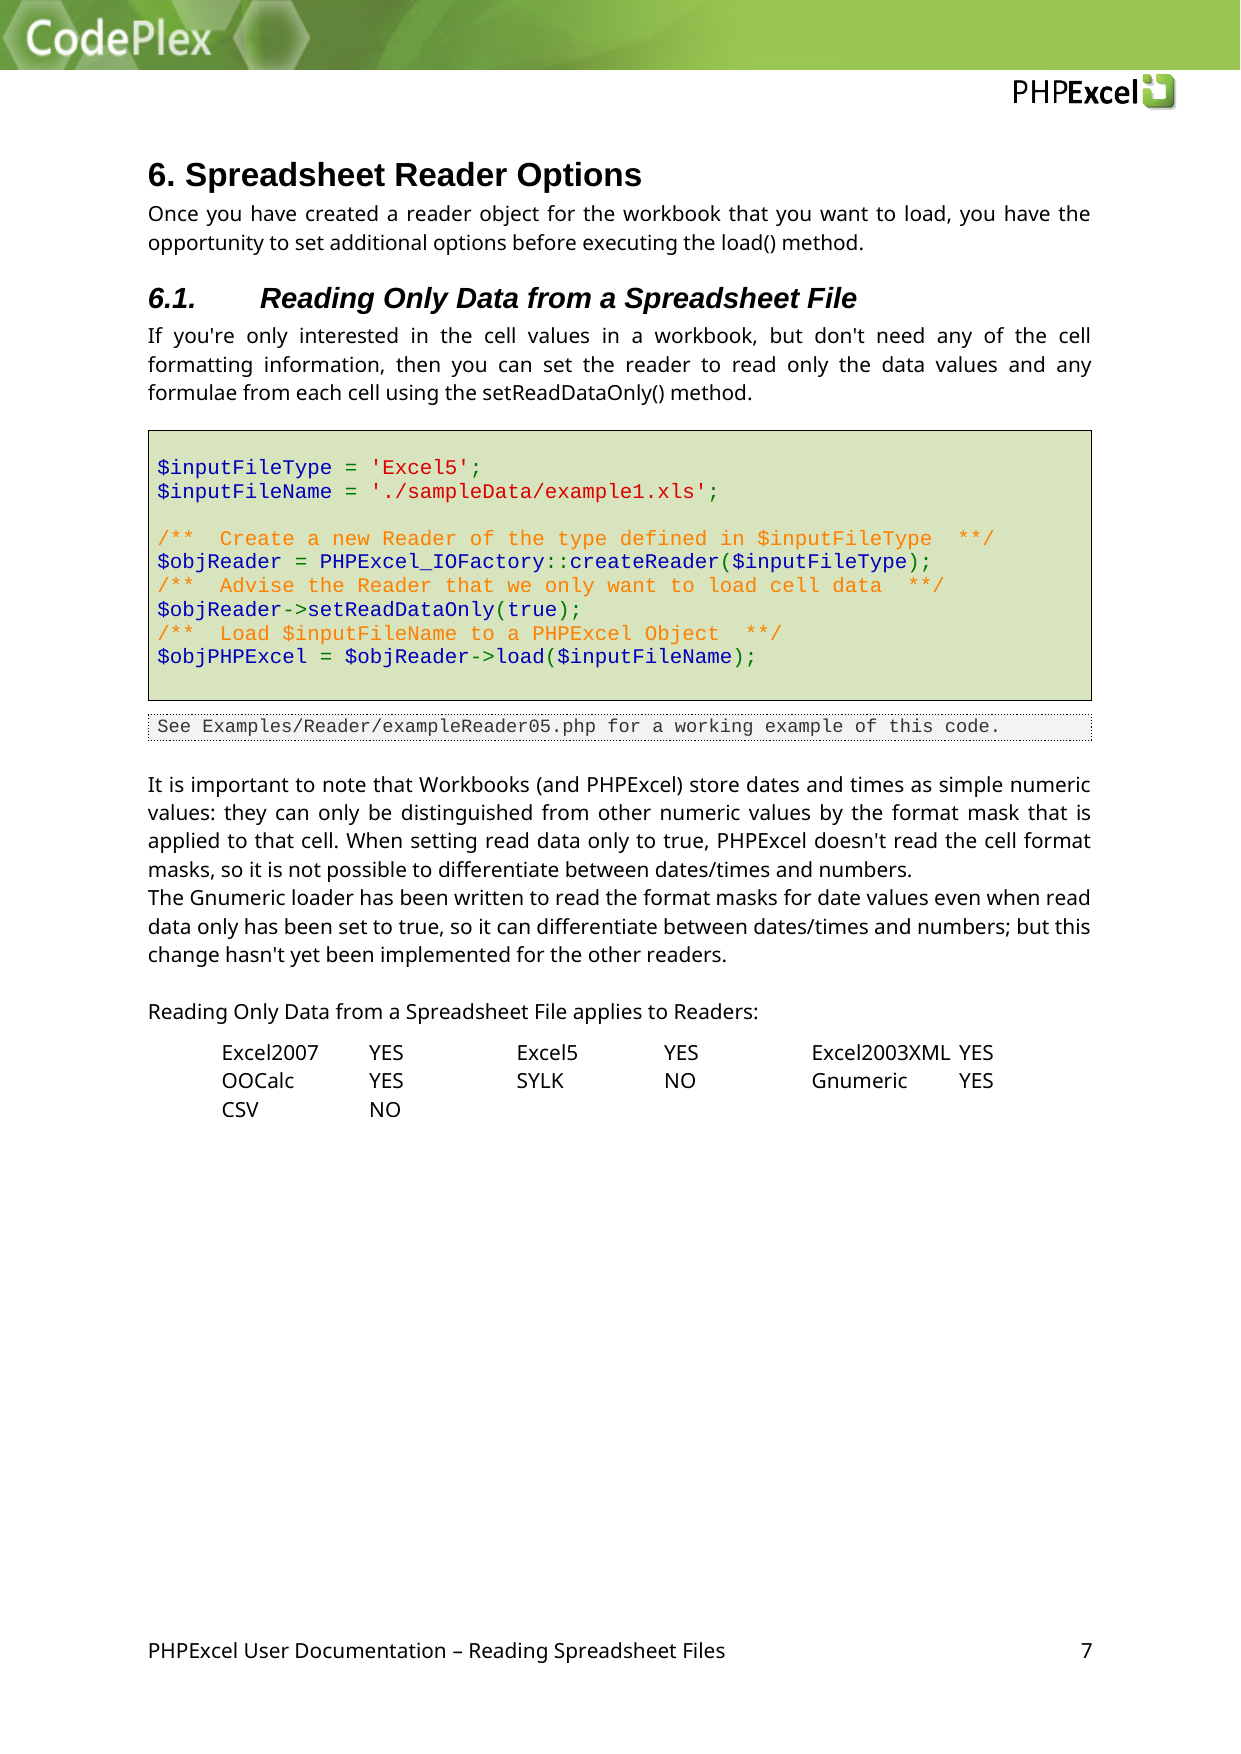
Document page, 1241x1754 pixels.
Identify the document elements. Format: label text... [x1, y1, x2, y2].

text See Examples/Reader/exampleReader05.php for a working example of this code. [148, 714, 1092, 741]
text If you're only interested in the cell values in a workbook, but don't need any of the cell formatting information, then you can set the reader to read only the data values and any formulae from each cell using the setReadDataOnly() method. [148, 321, 1092, 407]
subtitle Spreadsheet Reader Options [148, 155, 1092, 193]
text CSV NO [148, 1095, 1092, 1123]
text It is important to note that Workbooks (and PHPExcel) store dates and times as simple numeric values: they can only be distinguished from other numeric values by the format mask that is applied to that cell. When setting read data only to true, PHPExcel doesn't read the cell format masks, so it is not possible to differentiate between dates/times and numbers. [148, 770, 1092, 883]
text The Gnumeric loader has been written to read the format masks for date values even when read data only has been set to true, so it can differentiate between dates/times and numbers; but this change hasn't yet been implemented for the other readers. [148, 883, 1092, 969]
text $inputFileType = 'Excel5'; $inputFileName = './sampleData/example1.xls'; /** Create a new Reader of the type defined in $inputFileType **/ $objReader = PHPExcel_IOFactory::createReader($inputFileType); /** Advise the Reader that we only want to load cell data **/ $objReader->setReadDataOnly(true); /** Load $inputFileName to a PHPExcel Object **/ $objPHPExcel = $objReader->load($inputFileName); [149, 431, 1091, 700]
subtitle Reading Only Data from a Spreadsheet File [148, 281, 1092, 315]
text OOCalc YES SYLK NO Gnumeric YES [148, 1067, 1092, 1095]
text Once you have created a reader object for the workbook that you want to load, you have the opportunity to set additional options before executing the load() method. [148, 199, 1092, 256]
text Excel2007 YES Excel5 YES Excel2003XML YES [148, 1038, 1092, 1067]
text Reading Only Data from a Spreadsheet File applies to Readers: [148, 997, 1092, 1026]
